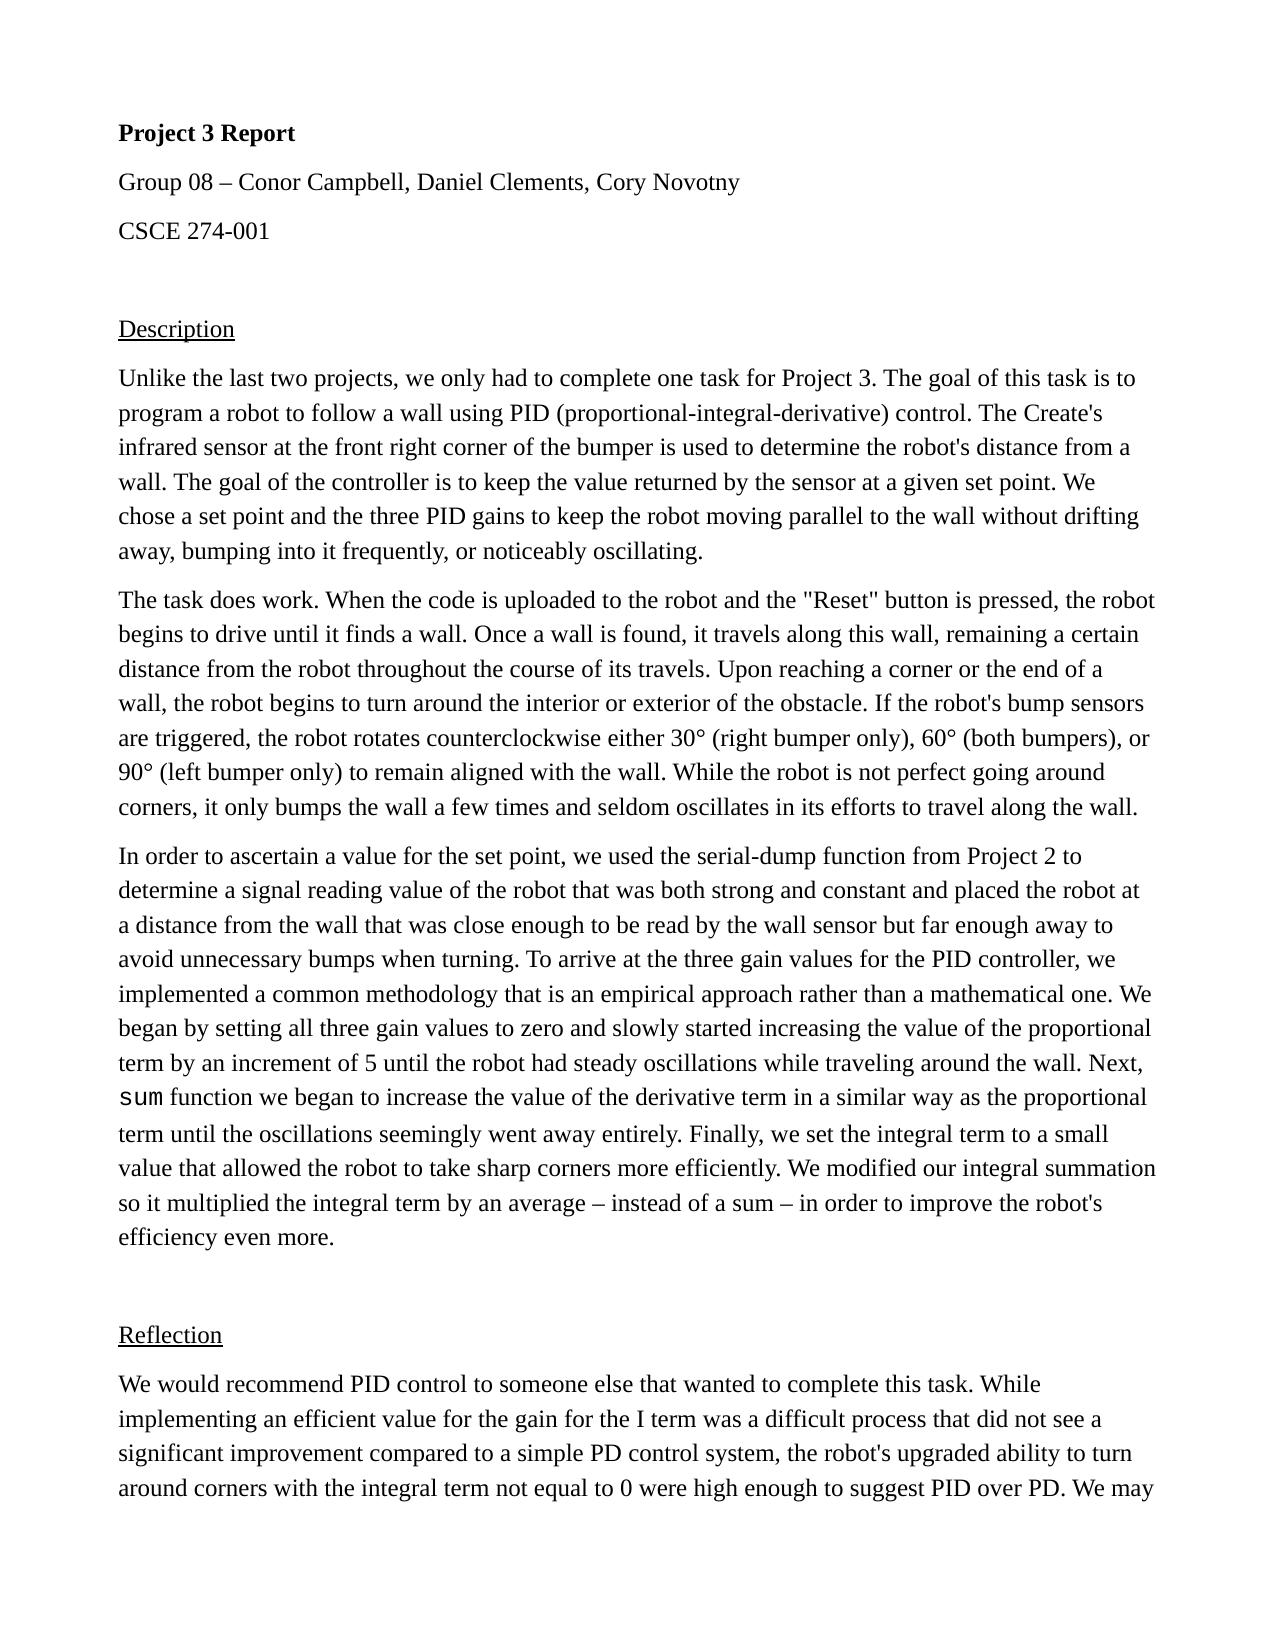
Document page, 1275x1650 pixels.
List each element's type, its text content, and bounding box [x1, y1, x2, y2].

text In order to ascertain a value for the set point, we used the serial-dump function from Project 2 to determine a signal reading value of the robot that was both strong and constant and placed the robot at a distance from the wall that was close enough to be read by the wall sensor but far enough away to avoid unnecessary bumps when turning. To arrive at the three gain values for the PID controller, we implemented a common methodology that is an empirical approach rather than a mathematical one. We began by setting all three gain values to zero and slowly started increasing the value of the proportional term by an increment of 5 until the robot had steady oscillations while traveling around the wall. Next, sum function we began to increase the value of the derivative term in a similar way as the proportional term until the oscillations seemingly went away entirely. Finally, we set the integral term to a small value that allowed the robot to take sharp corners more efficiently. We modified our integral summation so it multiplied the integral term by an average – instead of a sum – in order to improve the robot's efficiency even more. [118, 841, 1157, 1251]
text Group 08 – Conor Campbell, Daniel Clements, Cory Novotny [118, 167, 1157, 196]
text The task does work. When the code is uploaded to the robot and the "Reset" button is pressed, the robot begins to drive until it finds a wall. Once a wall is found, it travels along this wall, remaining a certain distance from the robot throughout the course of its travels. Upon reaching a corner or the end of a wall, the robot begins to turn around the interior or exterior of the obstacle. If the robot's bump sensors are triggered, the robot rotates counterclockwise either 30° (right bumper only), 60° (both bumpers), or 90° (left bumper only) to remain aligned with the wall. While the robot is not perfect going around corners, it only bumps the wall a few times and seldom oscillates in its efforts to travel along the wall. [118, 585, 1157, 821]
text Reflection [118, 1320, 1157, 1349]
text Project 3 Report [118, 118, 1157, 147]
text CSCE 274-001 [118, 216, 1157, 245]
text Description [118, 314, 1157, 343]
text We would recommend PID control to someone else that wanted to complete this task. While implementing an efficient value for the gain for the I term was a difficult process that did not see a significant improvement compared to a simple PD control system, the robot's upgraded ability to turn around corners with the integral term not equal to 0 were high enough to suggest PID over PD. We may [118, 1369, 1157, 1502]
text Unlike the last two projects, we only had to complete one task for Project 3. The goal of this task is to program a robot to follow a wall using PID (proportional-integral-derivative) control. The Create's infrared sensor at the front right corner of the bumper is used to determine the robot's distance from a wall. The goal of the controller is to keep the value returned by the sensor at a given set point. We chose a set point and the three PID gains to keep the robot moving parallel to the wall without drifting away, bumping into it frequently, or noticeably oscillating. [118, 363, 1157, 564]
